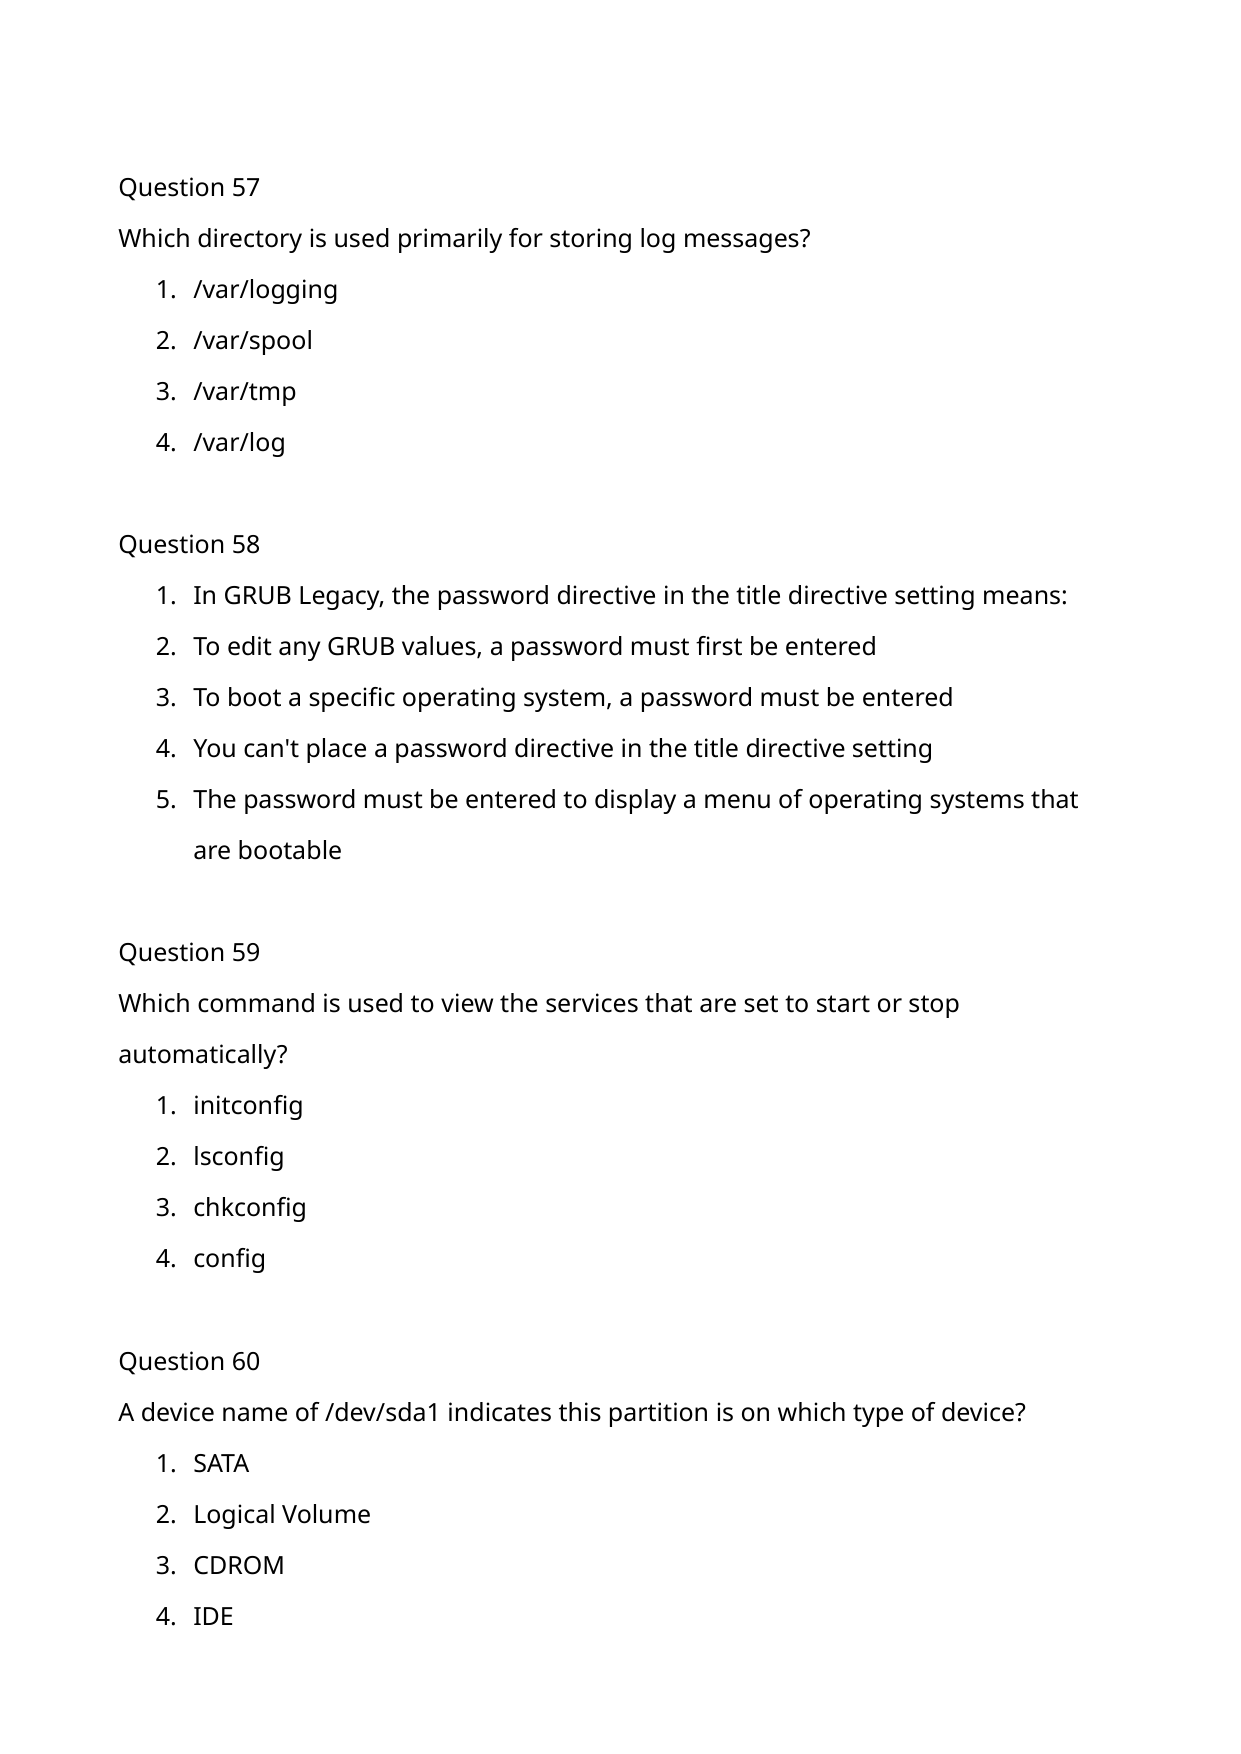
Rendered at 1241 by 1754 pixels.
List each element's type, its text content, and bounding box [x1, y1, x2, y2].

text Which directory is used primarily for storing log messages? [118, 220, 1122, 254]
list In GRUB Legacy, the password directive in the title directive setting means: [156, 577, 1122, 612]
list You can't place a password directive in the title directive setting [156, 731, 1122, 765]
list SATA [156, 1445, 1122, 1479]
text Which command is used to view the services that are set to start or stop automatically? [118, 986, 1122, 1071]
list /var/tmp [156, 373, 1122, 407]
list lsconfig [156, 1139, 1122, 1173]
text A device name of /dev/sda1 indicates this partition is on which type of device? [118, 1394, 1122, 1428]
list config [156, 1241, 1122, 1275]
list To edit any GRUB values, a password must first be entered [156, 628, 1122, 663]
list /var/logging [156, 271, 1122, 305]
list To boot a specific operating system, a password must be entered [156, 679, 1122, 714]
list IDE [156, 1598, 1122, 1632]
list CDROM [156, 1547, 1122, 1581]
list initconfig [156, 1088, 1122, 1122]
text Question 60 [118, 1343, 1122, 1377]
list /var/log [156, 424, 1122, 458]
text Question 58 [118, 526, 1122, 561]
list Logical Volume [156, 1496, 1122, 1530]
list The password must be entered to display a menu of operating systems that are bootable [156, 782, 1122, 867]
list chkconfig [156, 1190, 1122, 1224]
list /var/spool [156, 322, 1122, 356]
text Question 57 [118, 169, 1122, 203]
text Question 59 [118, 935, 1122, 969]
